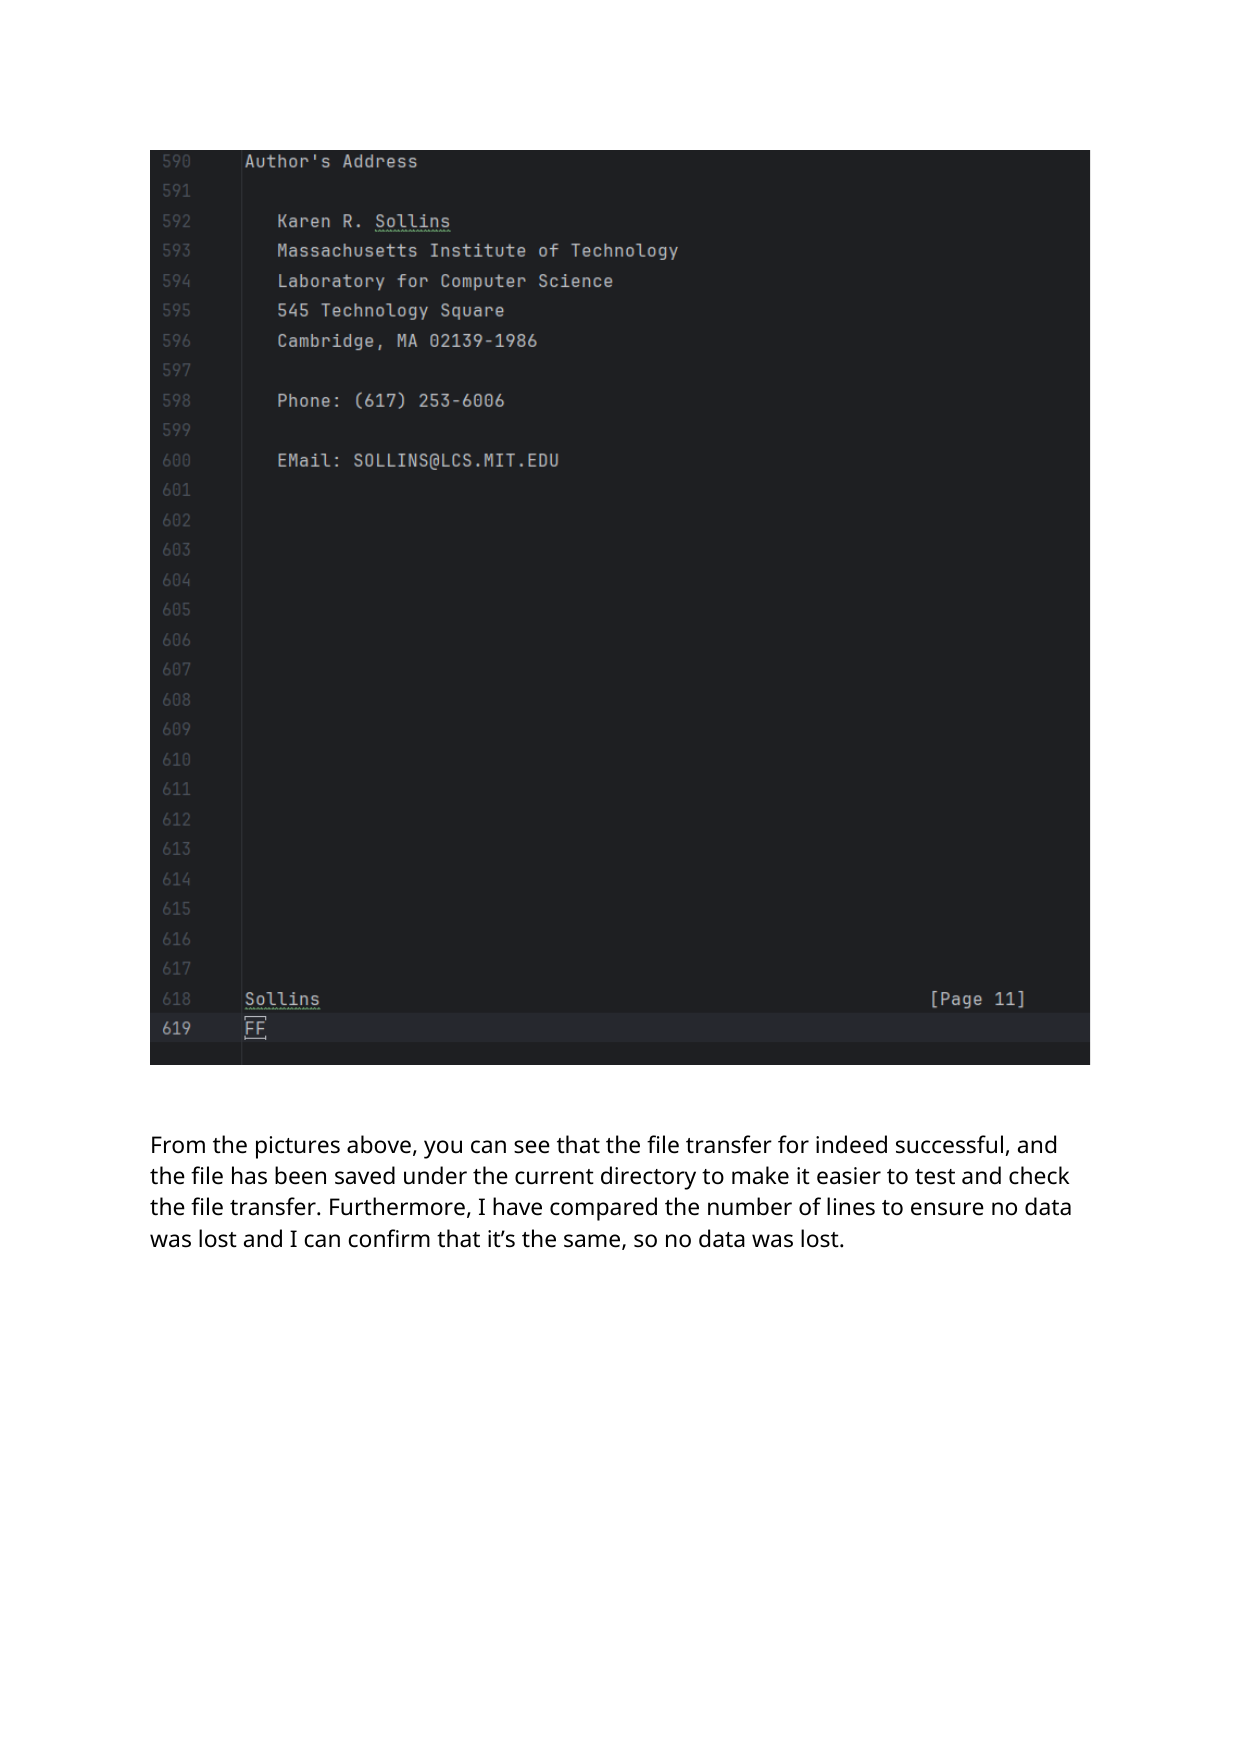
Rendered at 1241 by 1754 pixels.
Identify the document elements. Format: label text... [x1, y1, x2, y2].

text From the pictures above, you can see that the file transfer for indeed successful, and the file has been saved under the current directory to make it easier to test and check the file transfer. Furthermore, I have compared the number of lines to ensure no data was lost and I can confirm that it’s the same, so no data was lost. [150, 1129, 1090, 1254]
